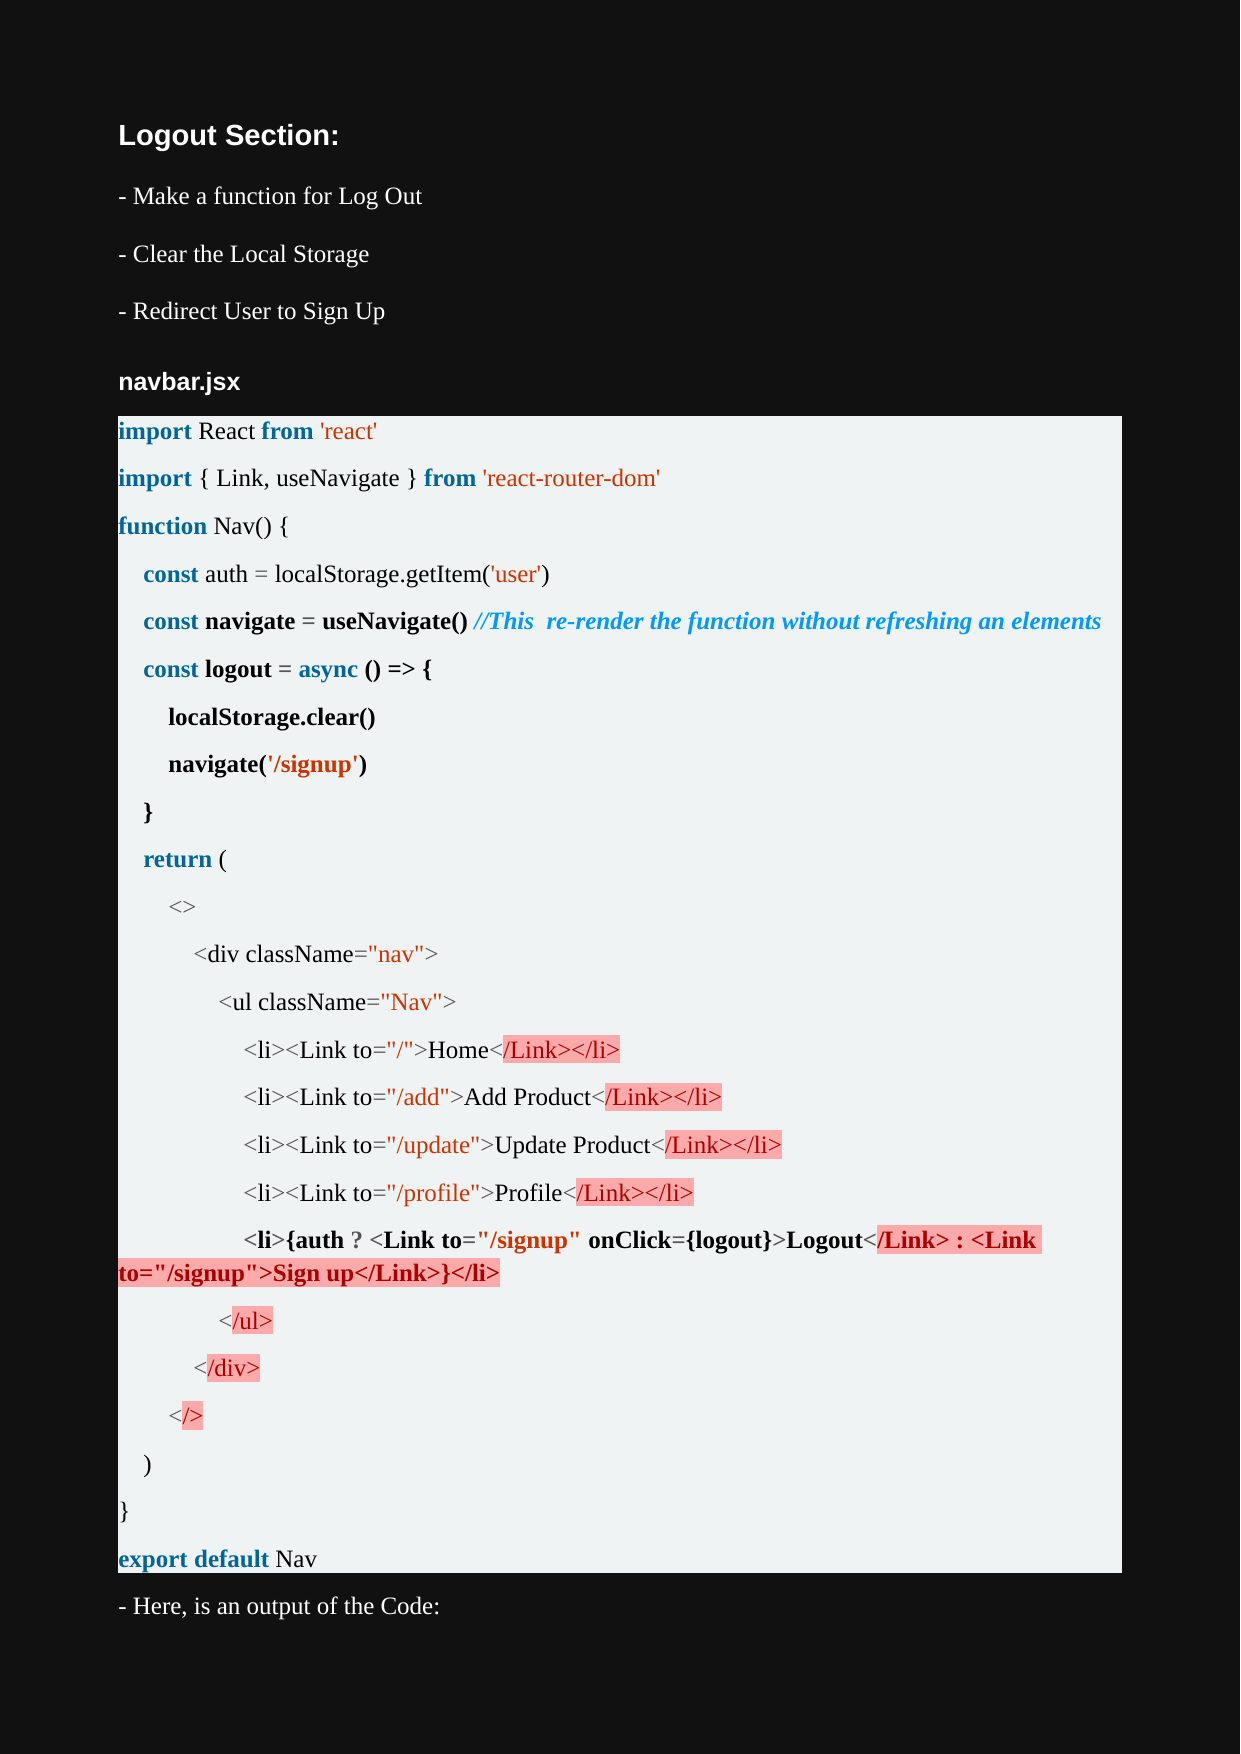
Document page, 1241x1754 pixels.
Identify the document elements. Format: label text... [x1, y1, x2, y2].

text </> [118, 1401, 1122, 1430]
text <li><Link to="/update">Update Product</Link></li> [118, 1130, 1122, 1159]
text <> [118, 892, 1122, 921]
text <li>{auth ? <Link to="/signup" onClick={logout}>Logout</Link> : <Link to="/signup">Sign up</Link>}</li> [118, 1225, 1122, 1287]
text </div> [118, 1353, 1122, 1382]
subtitle navbar.jsx [118, 367, 1122, 395]
text import React from 'react' [118, 416, 1122, 445]
subtitle Logout Section: [118, 118, 1122, 152]
text return ( [118, 844, 1122, 873]
text const auth = localStorage.getItem('user') [118, 559, 1122, 587]
text </ul> [118, 1306, 1122, 1334]
text - Redirect User to Sign Up [118, 296, 1122, 325]
text import { Link, useNavigate } from 'react-router-dom' [118, 463, 1122, 492]
text - Make a function for Log Out [118, 181, 1122, 210]
text <li><Link to="/add">Add Product</Link></li> [118, 1082, 1122, 1111]
text } [118, 797, 1122, 826]
text ) [118, 1449, 1122, 1477]
text localStorage.clear() [118, 702, 1122, 730]
text - Here, is an output of the Code: [118, 1591, 1122, 1620]
text <ul className="Nav"> [118, 987, 1122, 1016]
text <div className="nav"> [118, 939, 1122, 968]
text function Nav() { [118, 511, 1122, 540]
text } [118, 1496, 1122, 1525]
text const navigate = useNavigate() //This re-render the function without refreshing an elements [118, 606, 1122, 635]
text <li><Link to="/profile">Profile</Link></li> [118, 1178, 1122, 1206]
text const logout = async () => { [118, 654, 1122, 683]
text navigate('/signup') [118, 749, 1122, 778]
text export default Nav [118, 1544, 1122, 1573]
text - Clear the Local Storage [118, 239, 1122, 267]
text <li><Link to="/">Home</Link></li> [118, 1035, 1122, 1063]
